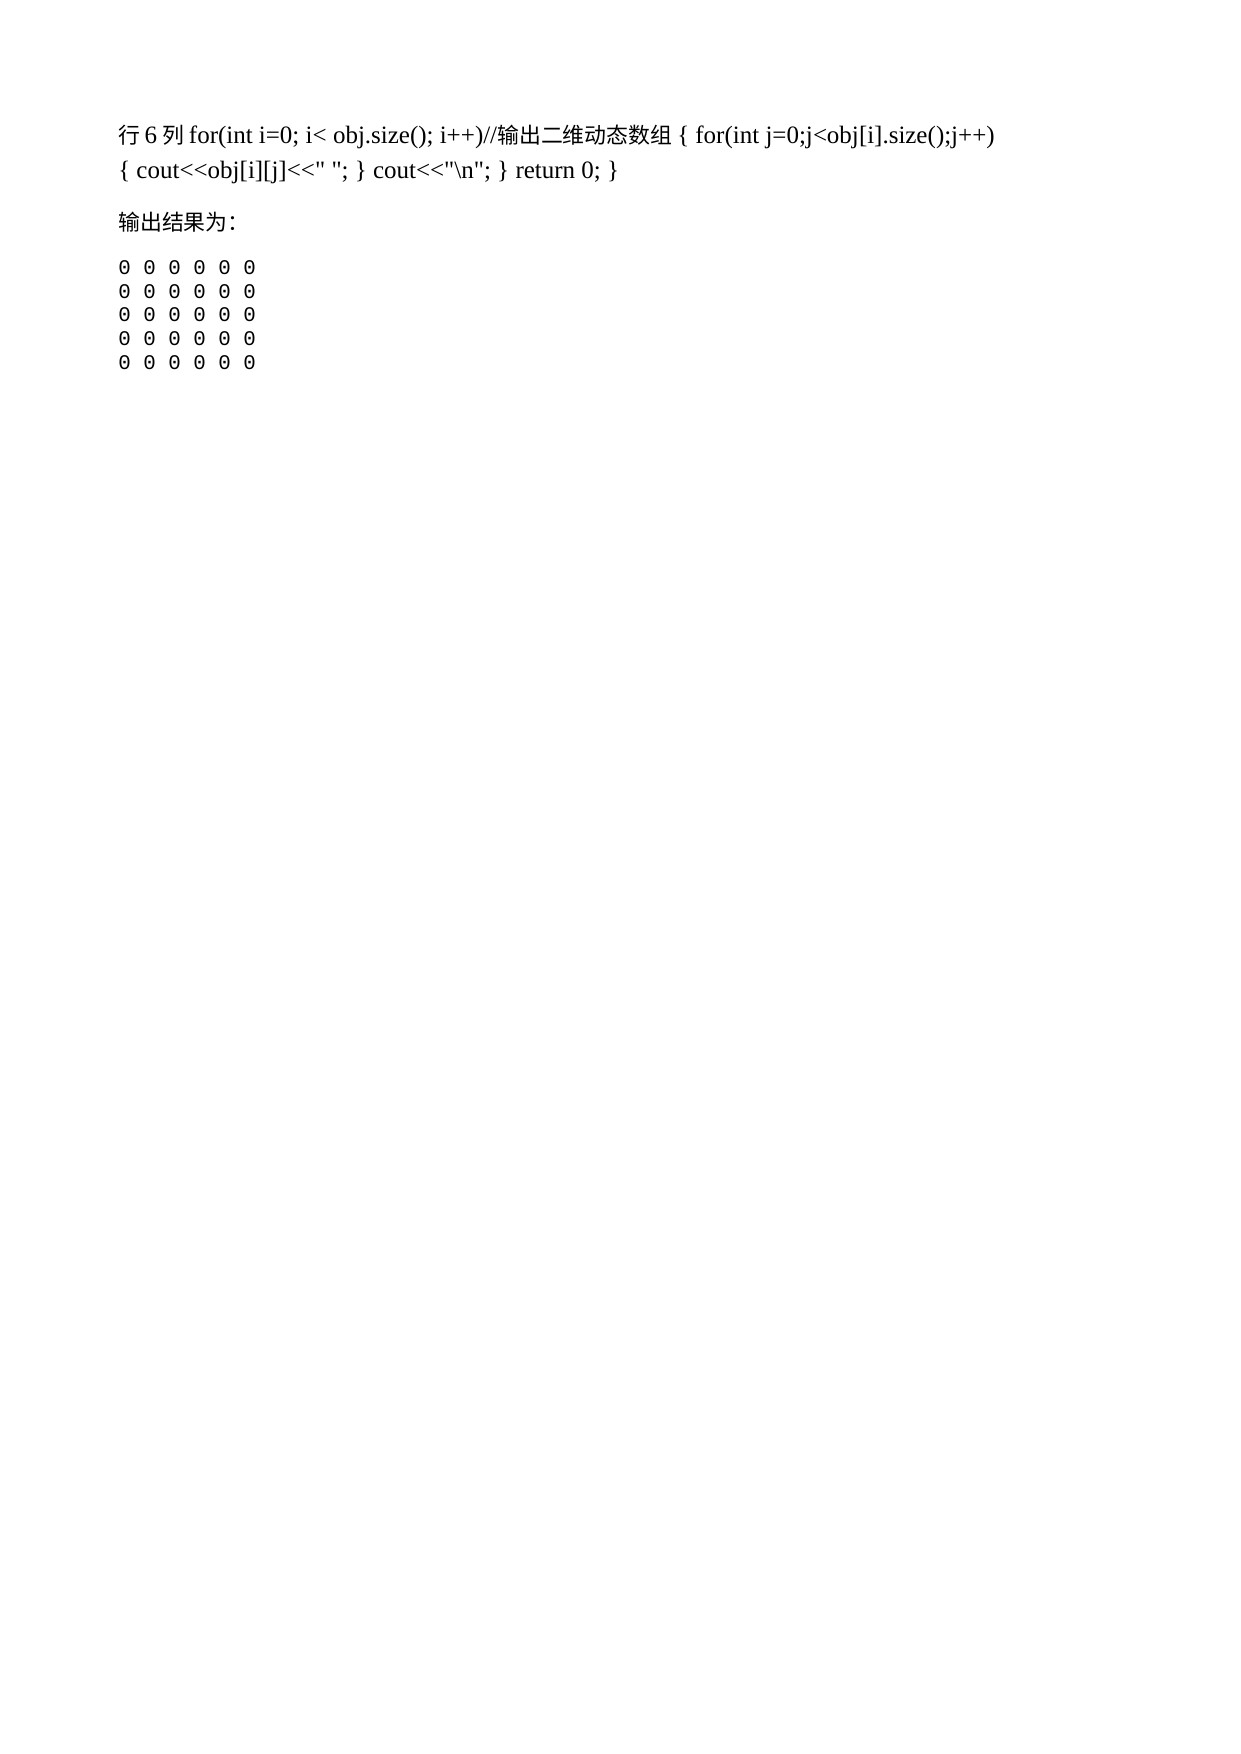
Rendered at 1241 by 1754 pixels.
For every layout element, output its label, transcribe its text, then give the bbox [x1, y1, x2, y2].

text 行6列 for(int i=0; i< obj.size(); i++)//输出二维动态数组 { for(int j=0;j<obj[i].size();j++) { cout<<obj[i][j]<<" "; } cout<<"\n"; } return 0; } [118, 118, 1122, 184]
text 0 0 0 0 0 0 [118, 304, 1122, 328]
text 0 0 0 0 0 0 [118, 352, 1122, 375]
text 0 0 0 0 0 0 [118, 328, 1122, 352]
text 0 0 0 0 0 0 [118, 281, 1122, 304]
text 输出结果为： [118, 204, 1122, 236]
text 0 0 0 0 0 0 [118, 257, 1122, 281]
